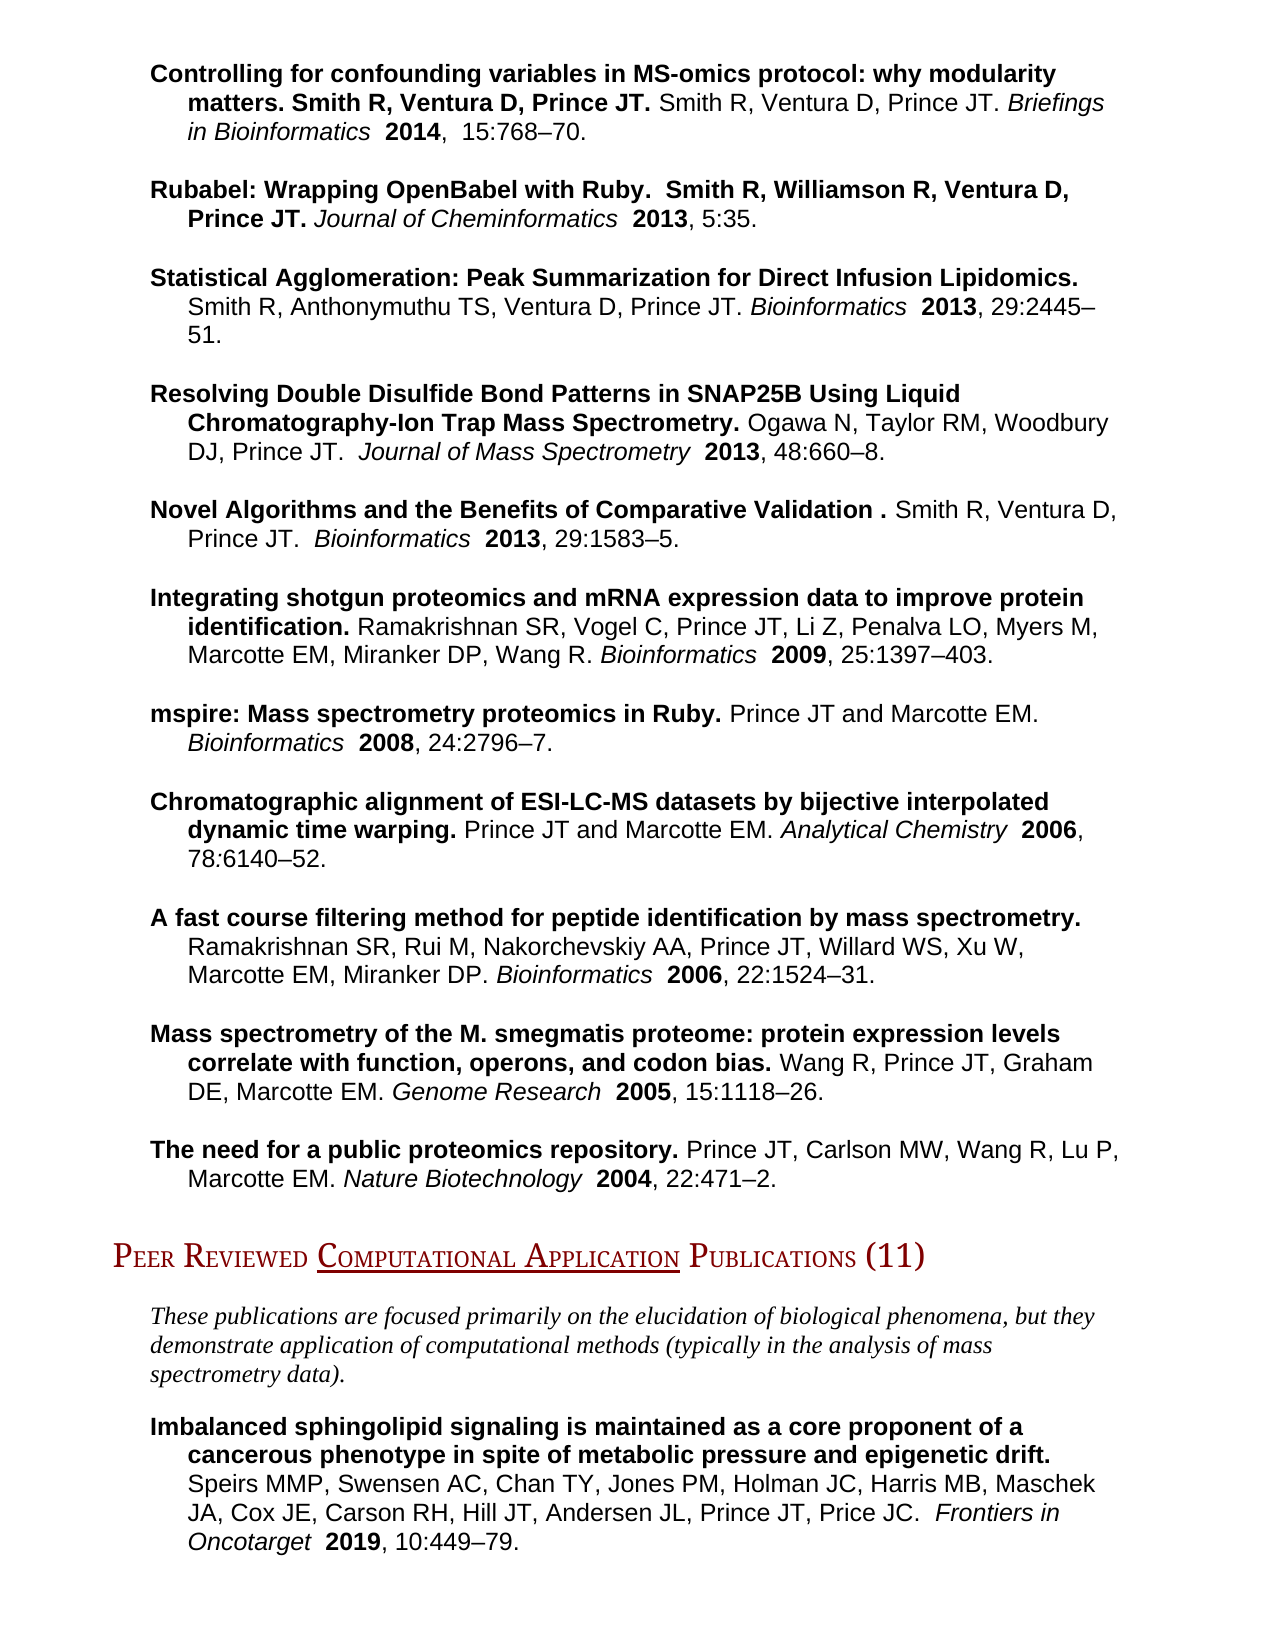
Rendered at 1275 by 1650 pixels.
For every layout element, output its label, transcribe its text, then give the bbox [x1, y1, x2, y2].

text Resolving Double Disulfide Bond Patterns in SNAP25B Using Liquid Chromatography-Ion Trap Mass Spectrometry. Ogawa N, Taylor RM, Woodbury DJ, Prince JT. Journal of Mass Spectrometry 2013, 48:660–8. [150, 379, 1125, 465]
text Rubabel: Wrapping OpenBabel with Ruby. Smith R, Williamson R, Ventura D, Prince JT. Journal of Cheminformatics 2013, 5:35. [150, 175, 1125, 233]
text Mass spectrometry of the M. smegmatis proteome: protein expression levels correlate with function, operons, and codon bias. Wang R, Prince JT, Graham DE, Marcotte EM. Genome Research 2005, 15:1118–26. [150, 1019, 1125, 1105]
text A fast course filtering method for peptide identification by mass spectrometry. Ramakrishnan SR, Rui M, Nakorchevskiy AA, Prince JT, Willard WS, Xu W, Marcotte EM, Miranker DP. Bioinformatics 2006, 22:1524–31. [150, 903, 1125, 989]
text The need for a public proteomics repository. Prince JT, Carlson MW, Wang R, Lu P, Marcotte EM. Nature Biotechnology 2004, 22:471–2. [150, 1135, 1125, 1193]
subtitle Peer Reviewed Computational Application Publications (11) [112, 1232, 1125, 1277]
text These publications are focused primarily on the elucidation of biological phenomena, but they demonstrate application of computational methods (typically in the analysis of mass spectrometry data). [150, 1301, 1125, 1388]
text Controlling for confounding variables in MS-omics protocol: why modularity matters. Smith R, Ventura D, Prince JT. Smith R, Ventura D, Prince JT. Briefings in Bioinformatics 2014, 15:768–70. [150, 59, 1125, 145]
text Chromatographic alignment of ESI-LC-MS datasets by bijective interpolated dynamic time warping. Prince JT and Marcotte EM. Analytical Chemistry 2006, 78:6140–52. [150, 787, 1125, 873]
text Novel Algorithms and the Benefits of Comparative Validation . Smith R, Ventura D, Prince JT. Bioinformatics 2013, 29:1583–5. [150, 495, 1125, 553]
text Imbalanced sphingolipid signaling is maintained as a core proponent of a cancerous phenotype in spite of metabolic pressure and epigenetic drift. Speirs MMP, Swensen AC, Chan TY, Jones PM, Holman JC, Harris MB, Maschek JA, Cox JE, Carson RH, Hill JT, Andersen JL, Prince JT, Price JC. Frontiers in Oncotarget 2019, 10:449–79. [150, 1412, 1125, 1555]
text mspire: Mass spectrometry proteomics in Ruby. Prince JT and Marcotte EM. Bioinformatics 2008, 24:2796–7. [150, 699, 1125, 757]
text Integrating shotgun proteomics and mRNA expression data to improve protein identification. Ramakrishnan SR, Vogel C, Prince JT, Li Z, Penalva LO, Myers M, Marcotte EM, Miranker DP, Wang R. Bioinformatics 2009, 25:1397–403. [150, 583, 1125, 669]
text Statistical Agglomeration: Peak Summarization for Direct Infusion Lipidomics. Smith R, Anthonymuthu TS, Ventura D, Prince JT. Bioinformatics 2013, 29:2445–51. [150, 263, 1125, 349]
